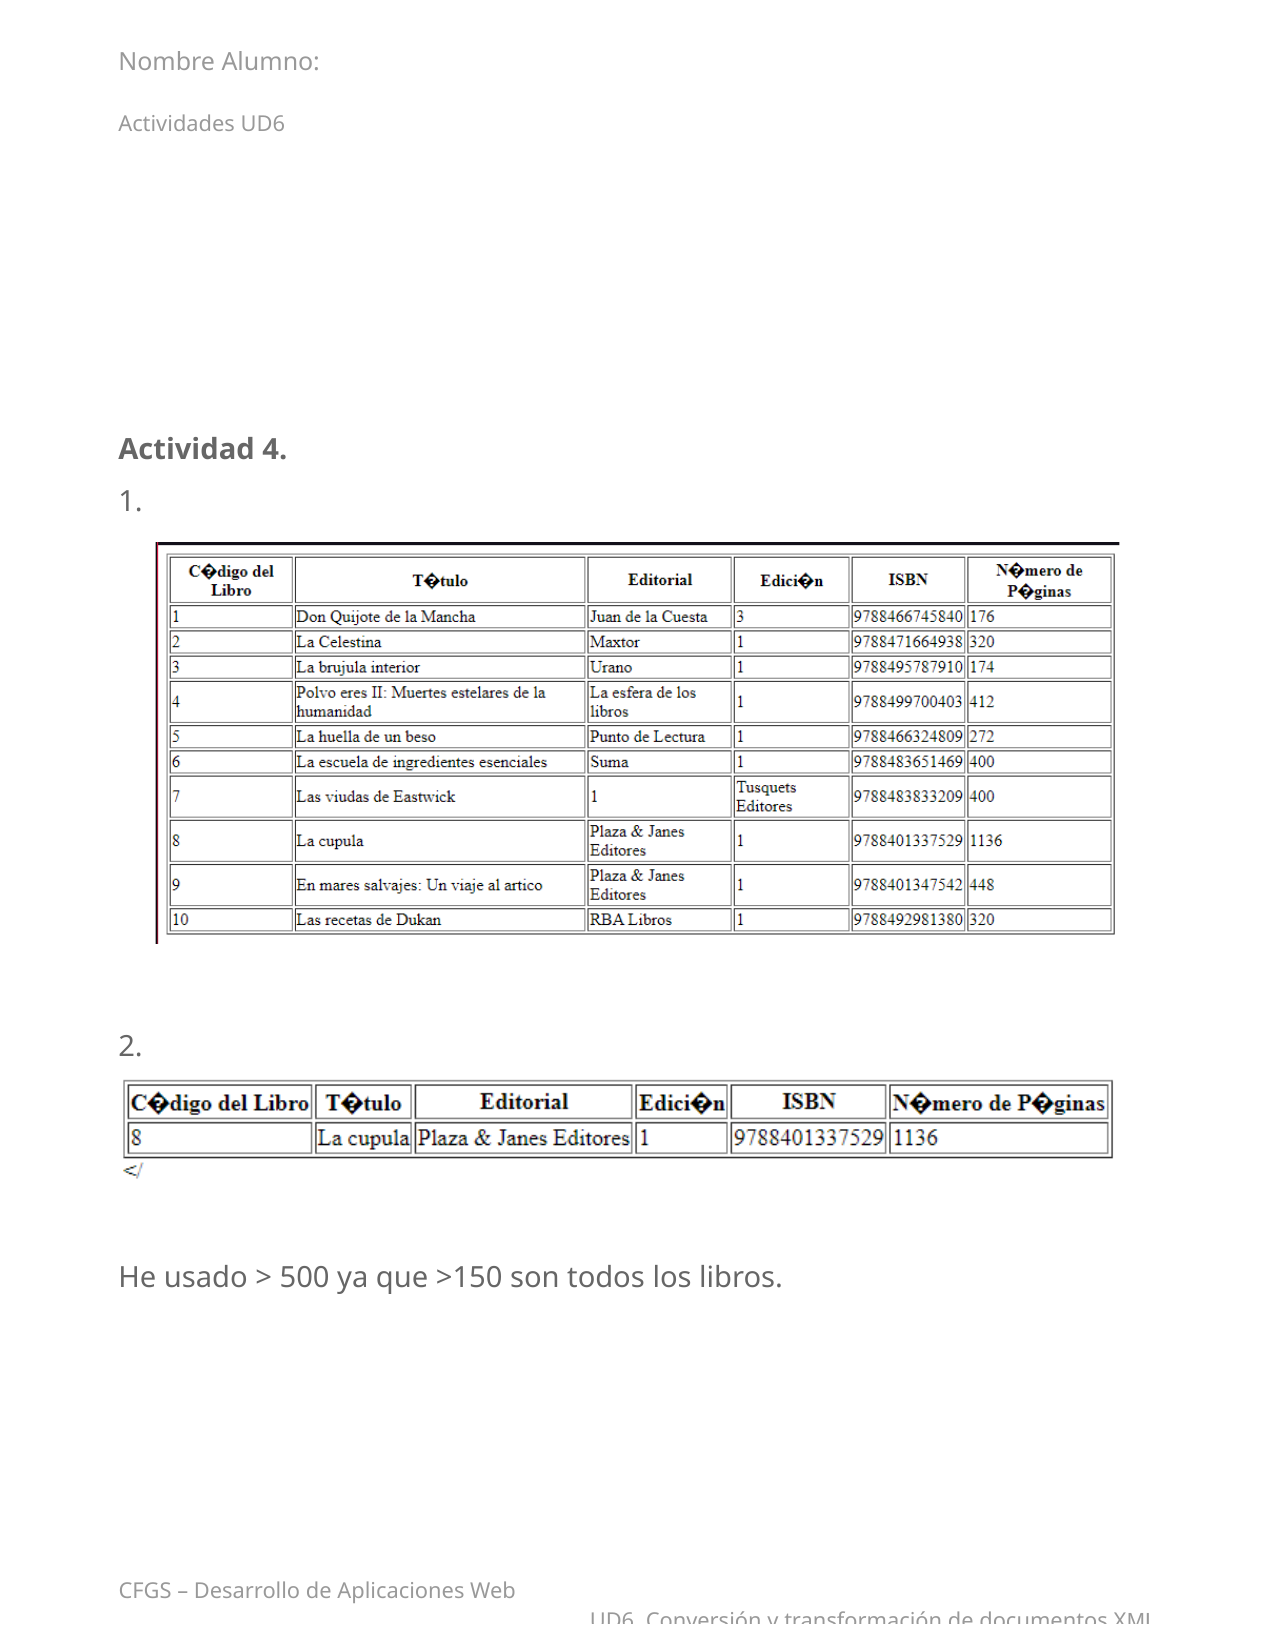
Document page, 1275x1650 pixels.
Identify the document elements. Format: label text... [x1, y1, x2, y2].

text 1. [118, 480, 1157, 520]
text He usado > 500 ya que >150 son todos los libros. [118, 1256, 1157, 1296]
subtitle Actividad 4. [118, 428, 1157, 468]
picture [112, 1073, 1152, 1186]
text 2. [118, 1025, 1157, 1065]
picture [155, 542, 1120, 944]
